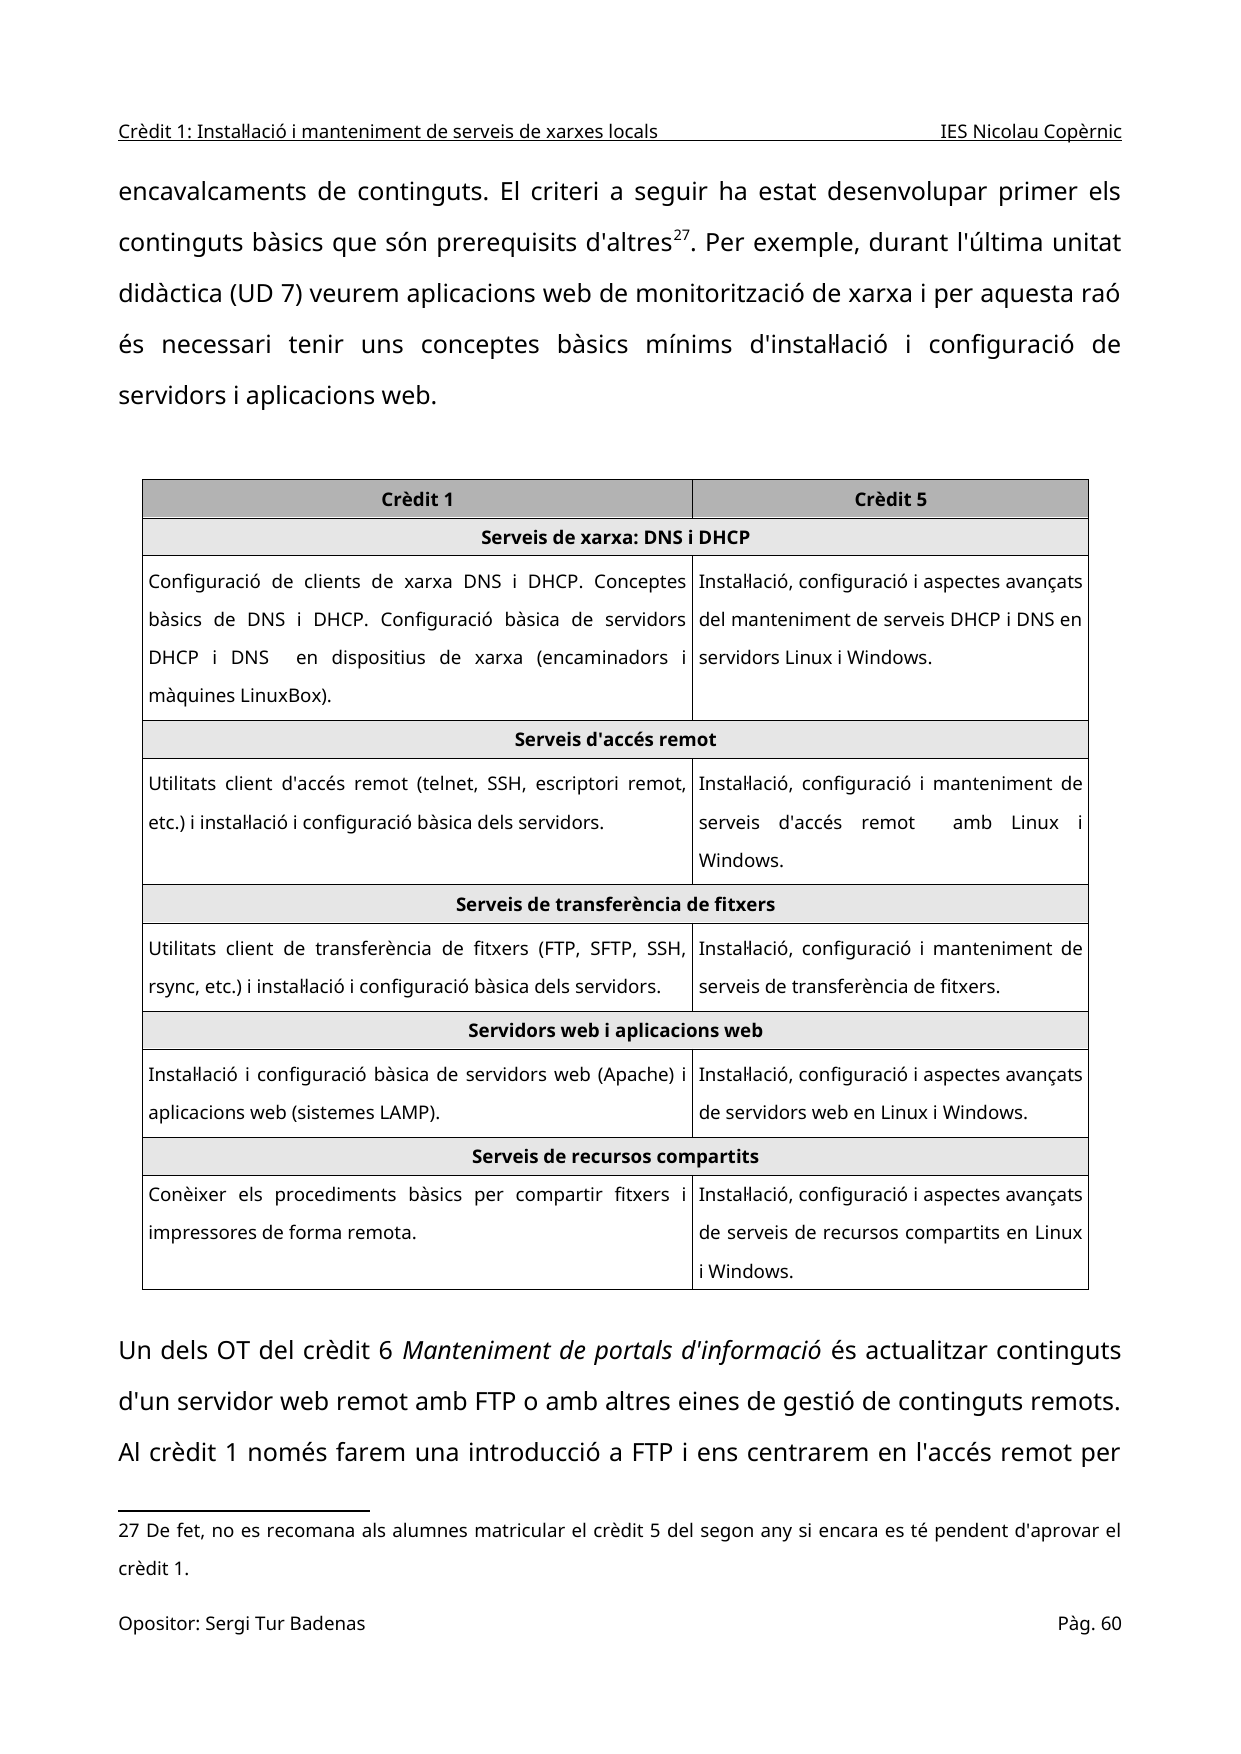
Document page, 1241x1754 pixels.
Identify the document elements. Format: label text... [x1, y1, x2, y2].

text Un dels OT del crèdit 6 Manteniment de portals d'informació és actualitzar continguts d'un servidor web remot amb FTP o amb altres eines de gestió de continguts remots. Al crèdit 1 només farem una introducció a FTP i ens centrarem en l'accés remot per [118, 1333, 1122, 1469]
table_cell Serveis de transferència de fitxers [143, 885, 1088, 922]
table_cell Instal·lació i configuració bàsica de servidors web (Apache) i aplicacions web (sistemes LAMP). [143, 1050, 692, 1137]
table_cell Serveis de recursos compartits [143, 1138, 1088, 1175]
table_cell Conèixer els procediments bàsics per compartir fitxers i impressores de forma remota. [143, 1176, 692, 1289]
table_cell Servidors web i aplicacions web [143, 1012, 1088, 1048]
table_cell Instal·lació, configuració i manteniment de serveis d'accés remot amb Linux i Windows. [693, 759, 1088, 884]
table_cell Utilitats client d'accés remot (telnet, SSH, escriptori remot, etc.) i instal·lació i configuració bàsica dels servidors. [143, 759, 692, 884]
table_cell Instal·lació, configuració i aspectes avançats de serveis de recursos compartits en Linux i Windows. [693, 1176, 1088, 1289]
table_cell Utilitats client de transferència de fitxers (FTP, SFTP, SSH, rsync, etc.) i instal·lació i configuració bàsica dels servidors. [143, 924, 692, 1011]
text encavalcaments de continguts. El criteri a seguir ha estat desenvolupar primer els continguts bàsics que són prerequisits d'altres. Per exemple, durant l'última unitat didàctica (UD 7) veurem aplicacions web de monitorització de xarxa i per aquesta raó és necessari tenir uns conceptes bàsics mínims d'instal·lació i configuració de servidors i aplicacions web. [118, 173, 1122, 411]
table_cell Configuració de clients de xarxa DNS i DHCP. Conceptes bàsics de DNS i DHCP. Configuració bàsica de servidors DHCP i DNS en dispositius de xarxa (encaminadors i màquines LinuxBox). [143, 556, 692, 720]
table_cell Instal·lació, configuració i manteniment de serveis de transferència de fitxers. [693, 924, 1088, 1011]
table_cell Serveis d'accés remot [143, 721, 1088, 758]
table_cell Serveis de xarxa: DNS i DHCP [143, 519, 1088, 555]
text De fet, no es recomana als alumnes matricular el crèdit 5 del segon any si encara es té pendent d'aprovar el crèdit 1. [118, 1517, 1122, 1581]
table_cell Instal·lació, configuració i aspectes avançats del manteniment de serveis DHCP i DNS en servidors Linux i Windows. [693, 556, 1088, 720]
table_header Crèdit 1 [143, 480, 692, 517]
table_cell Instal·lació, configuració i aspectes avançats de servidors web en Linux i Windows. [693, 1050, 1088, 1137]
table_header Crèdit 5 [693, 480, 1088, 517]
